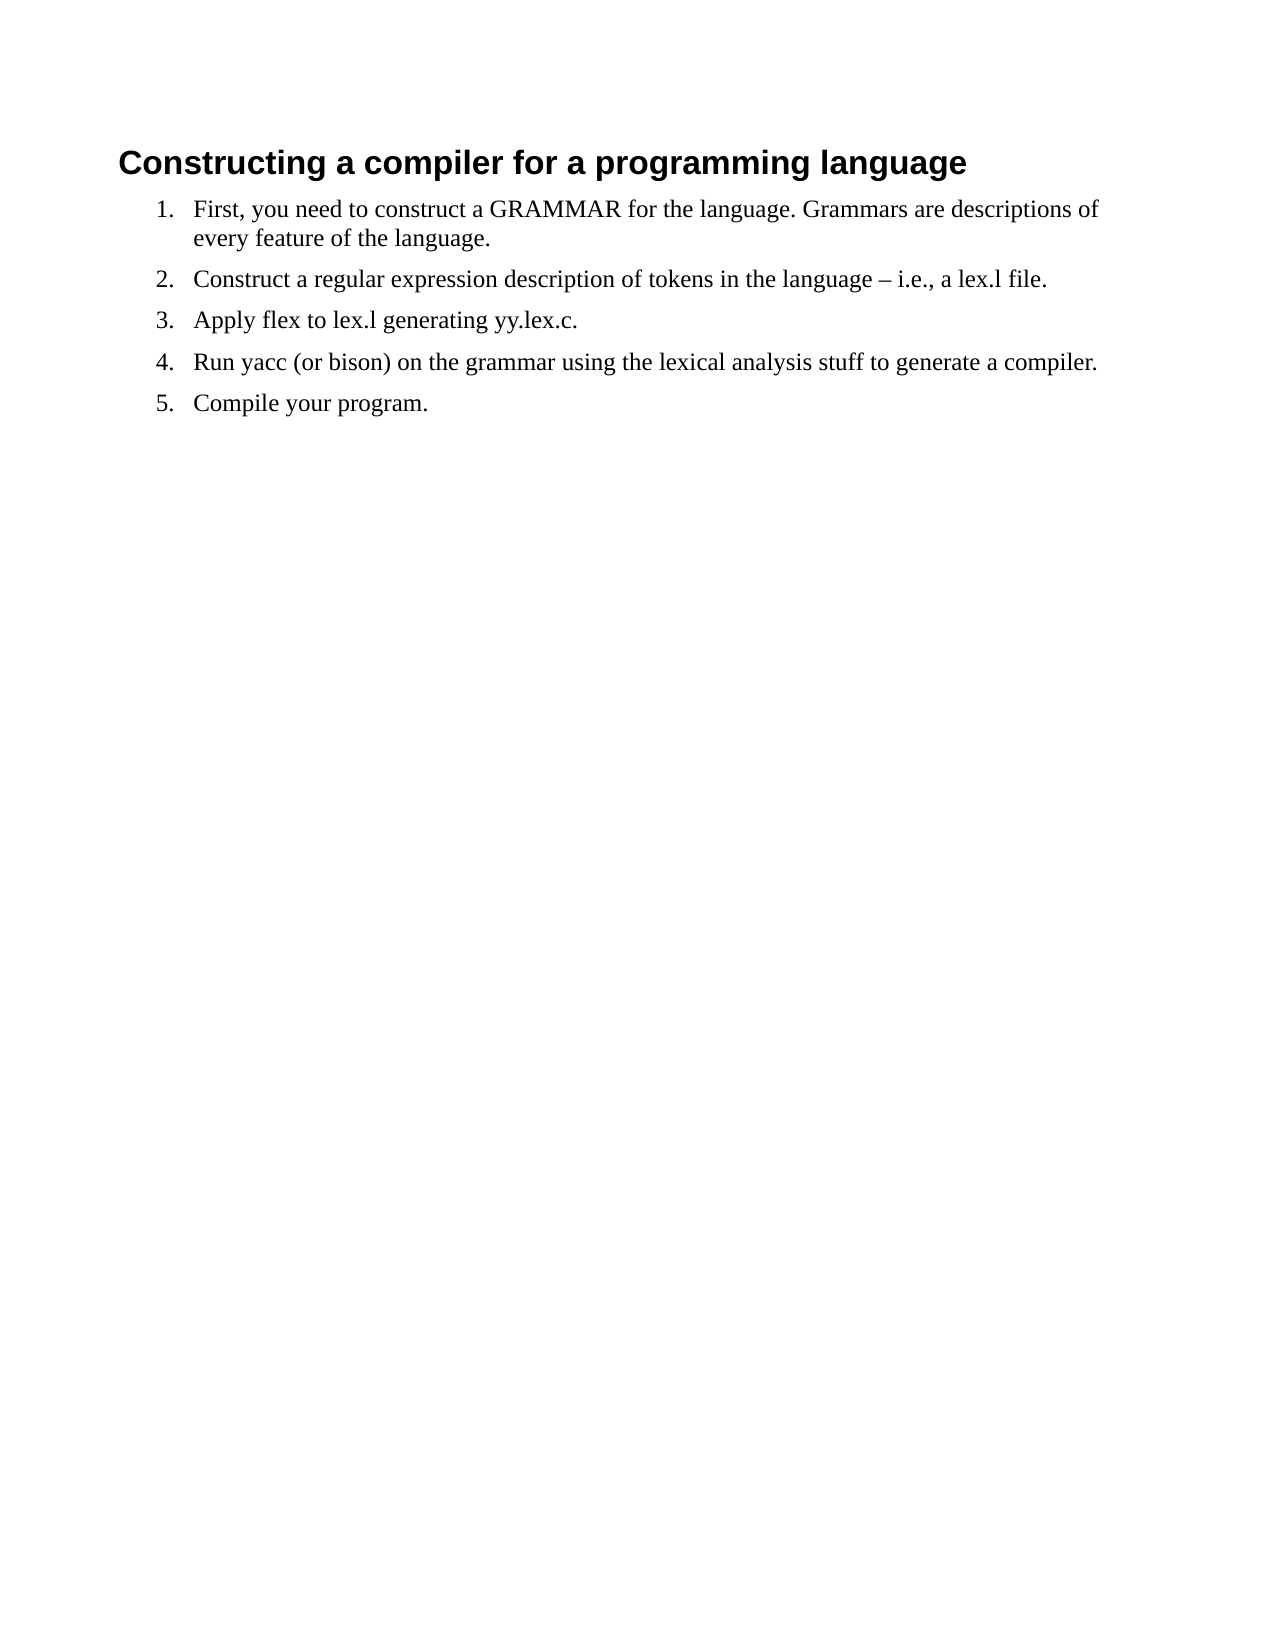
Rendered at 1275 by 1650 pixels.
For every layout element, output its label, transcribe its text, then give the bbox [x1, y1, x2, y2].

list First, you need to construct a GRAMMAR for the language. Grammars are descriptions of every feature of the language. [156, 194, 1157, 252]
list Construct a regular expression description of tokens in the language – i.e., a lex.l file. [156, 264, 1157, 293]
list Apply flex to lex.l generating yy.lex.c. [156, 306, 1157, 334]
list Compile your program. [156, 388, 1157, 417]
subtitle Constructing a compiler for a programming language [118, 143, 1157, 182]
list Run yacc (or bison) on the grammar using the lexical analysis stuff to generate a compiler. [156, 347, 1157, 376]
